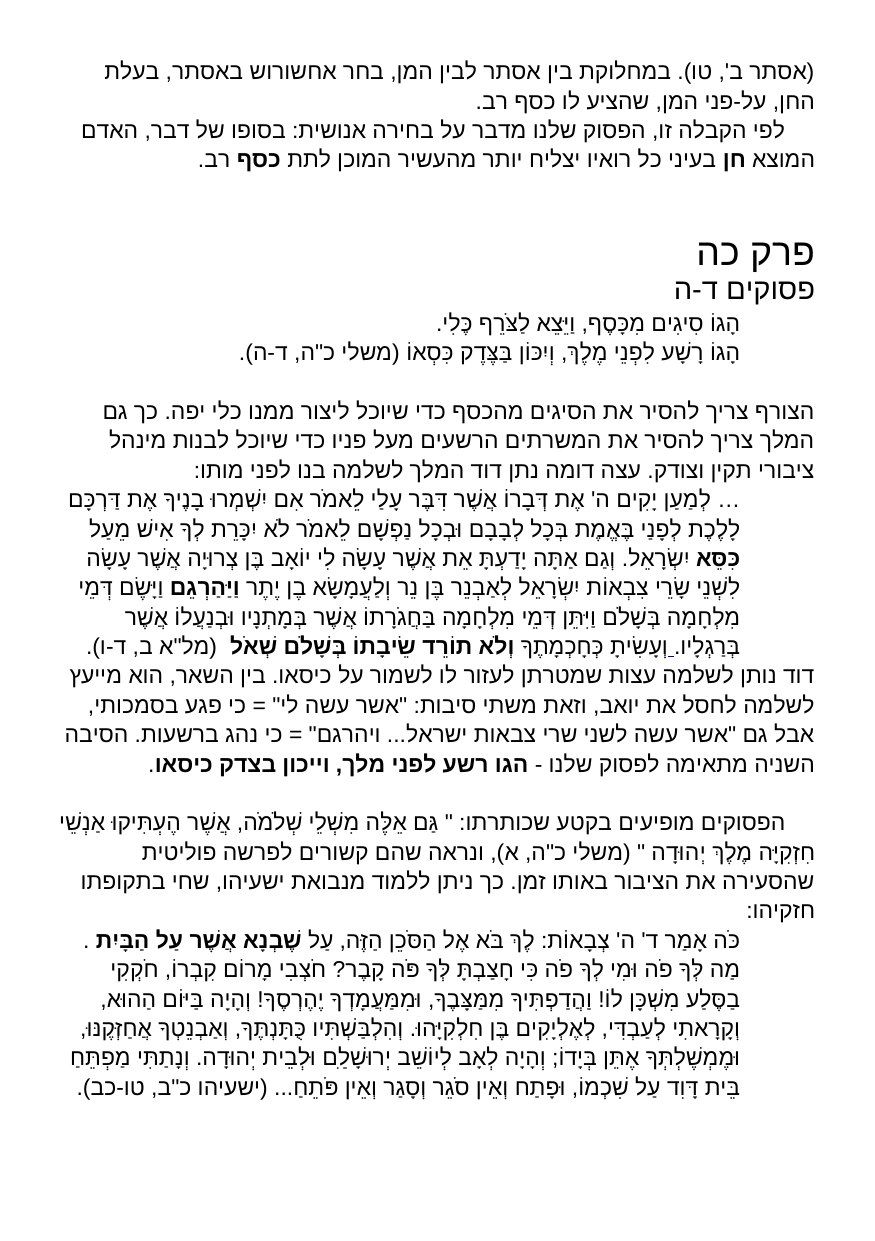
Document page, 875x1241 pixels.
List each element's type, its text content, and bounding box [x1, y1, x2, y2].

text … לְמַעַן יָקִים ה' אֶת דְּבָרוֹ אֲשֶׁר דִּבֶּר עָלַי לֵאמֹר אִם יִשְׁמְרוּ בָנֶיךָ אֶת דַּרְכָּם לָלֶכֶת לְפָנַי בֶּאֱמֶת בְּכָל לְבָבָם וּבְכָל נַפְשָׁם לֵאמֹר לֹא יִכָּרֵת לְךָ אִישׁ מֵעַל כִּסֵּא יִשְׂרָאֵל. וְגַם אַתָּה יָדַעְתָּ אֵת אֲשֶׁר עָשָׂה לִי יוֹאָב בֶּן צְרוּיָה אֲשֶׁר עָשָׂה לִשְׁנֵי שָׂרֵי צִבְאוֹת יִשְׂרָאֵל לְאַבְנֵר בֶּן נֵר וְלַעֲמָשָׂא בֶן יֶתֶר וַיַּהַרְגֵם וַיָּשֶׂם דְּמֵי מִלְחָמָה בְּשָׁלֹם וַיִּתֵּן דְּמֵי מִלְחָמָה בַּחֲגֹרָתוֹ אֲשֶׁר בְּמָתְנָיו וּבְנַעֲלוֹ אֲשֶׁר בְּרַגְלָיו. וְעָשִׂיתָ כְּחָכְמָתֶךָ וְלֹא תוֹרֵד שֵׂיבָתוֹ בְּשָׁלֹם שְׁאֹל (מל"א ב, ד-ו). [59, 487, 740, 659]
text הָגוֹ סִיגִים מִכָּסֶף, וַיֵּצֵא לַצֹּרֵף כֶּלִי. [59, 311, 740, 336]
text הפסוקים מופיעים בקטע שכותרתו: " גַּם אֵלֶּה מִשְׁלֵי שְׁלֹמֹה, אֲשֶׁר הֶעְתִּיקוּ אַנְשֵׁי חִזְקִיָּה מֶלֶךְ יְהוּדָה " (משלי כ"ה, א), ונראה שהם קשורים לפרשה פוליטית שהסעירה את הציבור באותו זמן. כך ניתן ללמוד מנבואת ישעיהו, שחי בתקופתו חזקיהו: [59, 810, 815, 924]
text לפי הקבלה זו, הפסוק שלנו מדבר על בחירה אנושית: בסופו של דבר, האדם המוצא חן בעיני כל רואיו יצליח יותר מהעשיר המוכן לתת כסף רב. [59, 118, 815, 173]
text הצורף צריך להסיר את הסיגים מהכסף כדי שיוכל ליצור ממנו כלי יפה. כך גם המלך צריך להסיר את המשרתים הרשעים מעל פניו כדי שיוכל לבנות מינהל ציבורי תקין וצודק. עצה דומה נתן דוד המלך לשלמה בנו לפני מותו: [59, 399, 815, 483]
text פסוקים ד-ה [59, 273, 815, 306]
text דוד נותן לשלמה עצות שמטרתן לעזור לו לשמור על כיסאו. בין השאר, הוא מייעץ לשלמה לחסל את יואב, וזאת משתי סיבות: "אשר עשה לי" = כי פגע בסמכותי, אבל גם "אשר עשה לשני שרי צבאות ישראל... ויהרגם" = כי נהג ברשעות. הסיבה השניה מתאימה לפסוק שלנו - הגו רשע לפני מלך, וייכון בצדק כיסאו. [59, 663, 815, 777]
text (אסתר ב', טו). במחלוקת בין אסתר לבין המן, בחר אחשורוש באסתר, בעלת החן, על-פני המן, שהציע לו כסף רב. [59, 59, 815, 114]
text הָגוֹ רָשָׁע לִפְנֵי מֶלֶךְ, וְיִכּוֹן בַּצֶּדֶק כִּסְאוֹ (משלי כ"ה, ד-ה). [59, 340, 740, 366]
text כֹּה אָמַר ד' ה' צְבָאוֹת: לֶךְ בֹּא אֶל הַסֹּכֵן הַזֶּה, עַל שֶׁבְנָא אֲשֶׁר עַל הַבָּיִת . מַה לְּךָ פֹה וּמִי לְךָ פֹה כִּי חָצַבְתָּ לְּךָ פֹּה קָבֶר? חֹצְבִי מָרוֹם קִבְרוֹ, חֹקְקִי בַסֶּלַע מִשְׁכָּן לוֹ! וַהֲדַפְתִּיךָ מִמַּצָּבֶךָ, וּמִמַּעֲמָדְךָ יֶהֶרְסֶךָ! וְהָיָה בַּיּוֹם הַהוּא, וְקָרָאתִי לְעַבְדִּי, לְאֶלְיָקִים בֶּן חִלְקִיָּהוּ. וְהִלְבַּשְׁתִּיו כֻּתָּנְתֶּךָ, וְאַבְנֵטְךָ אֲחַזְּקֶנּוּ, וּמֶמְשֶׁלְתְּךָ אֶתֵּן בְּיָדוֹ; וְהָיָה לְאָב לְיוֹשֵׁב יְרוּשָׁלַ‍ִם וּלְבֵית יְהוּדָה. וְנָתַתִּי מַפְתֵּחַ בֵּית דָּוִד עַל שִׁכְמוֹ, וּפָתַח וְאֵין סֹגֵר וְסָגַר וְאֵין פֹּתֵחַ... (ישעיהו כ"ב, טו-כב). [59, 928, 740, 1100]
text פרק כה [59, 231, 815, 273]
